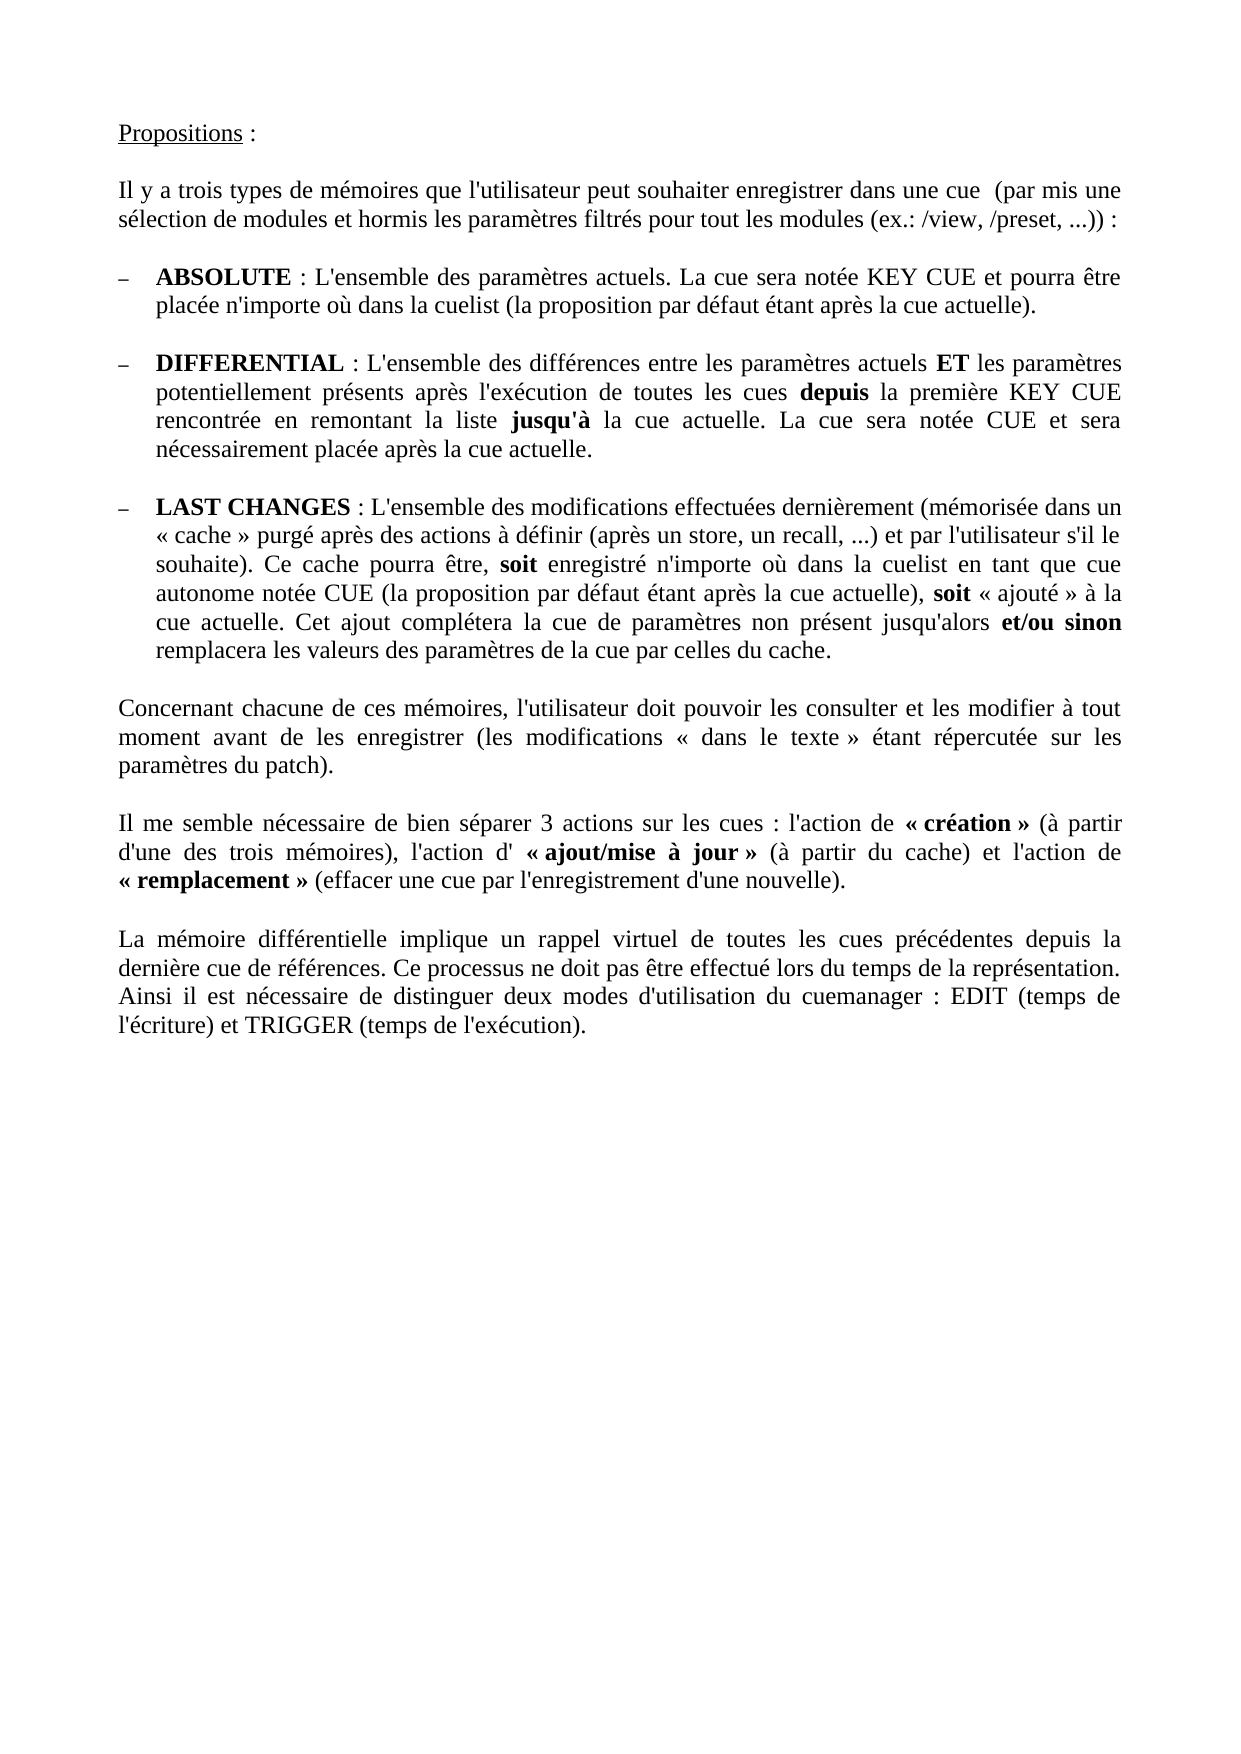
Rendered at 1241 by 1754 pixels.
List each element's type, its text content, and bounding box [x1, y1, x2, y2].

text Propositions : [118, 118, 1122, 147]
text La mémoire différentielle implique un rappel virtuel de toutes les cues précédentes depuis la dernière cue de références. Ce processus ne doit pas être effectué lors du temps de la représentation. Ainsi il est nécessaire de distinguer deux modes d'utilisation du cuemanager : EDIT (temps de l'écriture) et TRIGGER (temps de l'exécution). [118, 924, 1122, 1039]
list LAST CHANGES : L'ensemble des modifications effectuées dernièrement (mémorisée dans un « cache » purgé après des actions à définir (après un store, un recall, ...) et par l'utilisateur s'il le souhaite). Ce cache pourra être, soit enregistré n'importe où dans la cuelist en tant que cue autonome notée CUE (la proposition par défaut étant après la cue actuelle), soit « ajouté » à la cue actuelle. Cet ajout complétera la cue de paramètres non présent jusqu'alors et/ou sinon remplacera les valeurs des paramètres de la cue par celles du cache. [118, 492, 1122, 664]
text Concernant chacune de ces mémoires, l'utilisateur doit pouvoir les consulter et les modifier à tout moment avant de les enregistrer (les modifications « dans le texte » étant répercutée sur les paramètres du patch). [118, 693, 1122, 779]
list ABSOLUTE : L'ensemble des paramètres actuels. La cue sera notée KEY CUE et pourra être placée n'importe où dans la cuelist (la proposition par défaut étant après la cue actuelle). [118, 262, 1122, 319]
list DIFFERENTIAL : L'ensemble des différences entre les paramètres actuels ET les paramètres potentiellement présents après l'exécution de toutes les cues depuis la première KEY CUE rencontrée en remontant la liste jusqu'à la cue actuelle. La cue sera notée CUE et sera nécessairement placée après la cue actuelle. [118, 348, 1122, 463]
text Il me semble nécessaire de bien séparer 3 actions sur les cues : l'action de « création » (à partir d'une des trois mémoires), l'action d' « ajout/mise à jour » (à partir du cache) et l'action de « remplacement » (effacer une cue par l'enregistrement d'une nouvelle). [118, 808, 1122, 894]
text Il y a trois types de mémoires que l'utilisateur peut souhaiter enregistrer dans une cue (par mis une sélection de modules et hormis les paramètres filtrés pour tout les modules (ex.: /view, /preset, ...)) : [118, 176, 1122, 233]
